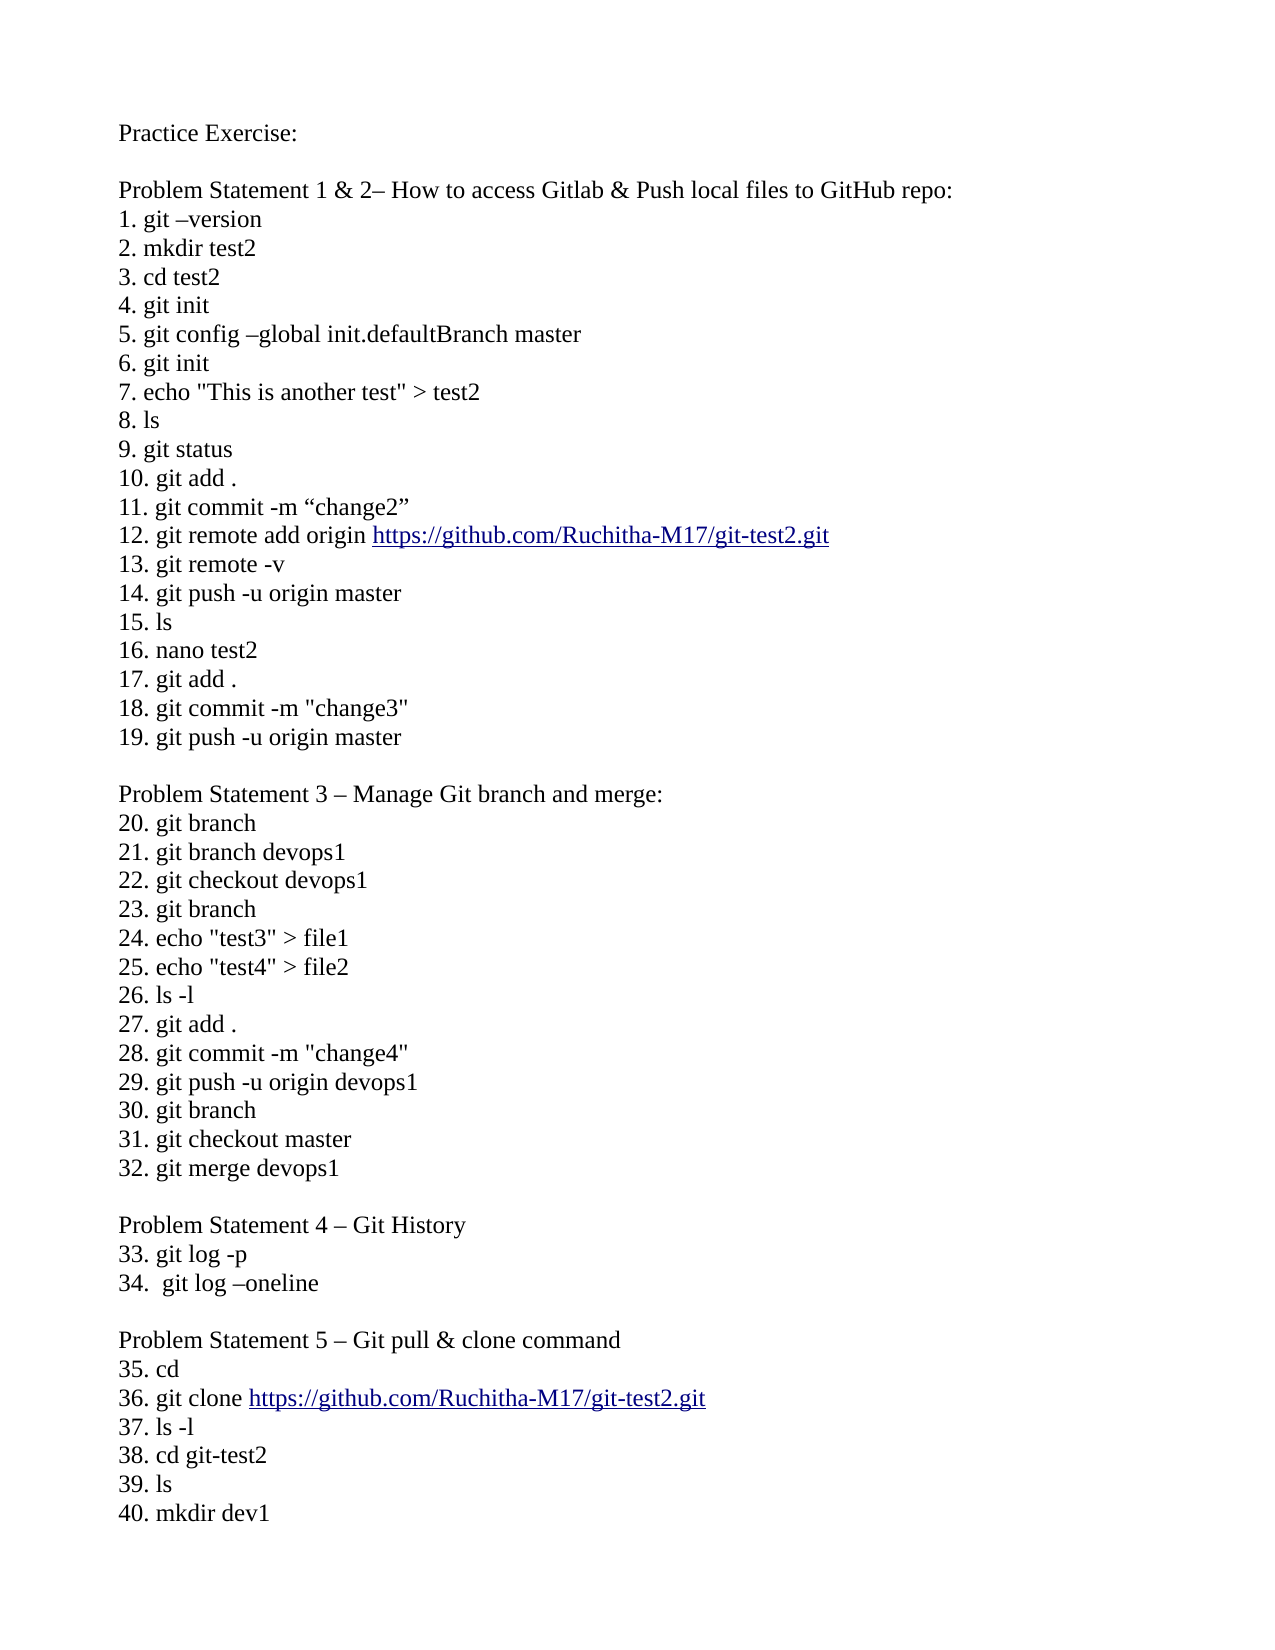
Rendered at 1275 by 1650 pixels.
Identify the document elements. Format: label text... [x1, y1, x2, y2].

text 15. ls [118, 607, 1157, 636]
text 7. echo "This is another test" > test2 [118, 377, 1157, 406]
text Problem Statement 1 & 2– How to access Gitlab & Push local files to GitHub repo: [118, 176, 1157, 204]
text 39. ls [118, 1469, 1157, 1498]
text Problem Statement 5 – Git pull & clone command [118, 1326, 1157, 1354]
text 23. git branch [118, 894, 1157, 923]
text 30. git branch [118, 1096, 1157, 1124]
text Problem Statement 3 – Manage Git branch and merge: [118, 779, 1157, 808]
text 26. ls -l [118, 981, 1157, 1009]
text 22. git checkout devops1 [118, 866, 1157, 894]
text 20. git branch [118, 808, 1157, 837]
text 4. git init [118, 291, 1157, 319]
text 38. cd git-test2 [118, 1441, 1157, 1469]
text Problem Statement 4 – Git History [118, 1211, 1157, 1239]
text 17. git add . [118, 664, 1157, 693]
text 12. git remote add origin https://github.com/Ruchitha-M17/git-test2.git [118, 521, 1157, 549]
text 37. ls -l [118, 1412, 1157, 1441]
text 8. ls [118, 406, 1157, 434]
text 5. git config –global init.defaultBranch master [118, 319, 1157, 348]
text 25. echo "test4" > file2 [118, 952, 1157, 981]
text 40. mkdir dev1 [118, 1498, 1157, 1527]
text 32. git merge devops1 [118, 1153, 1157, 1182]
text 21. git branch devops1 [118, 837, 1157, 866]
text Practice Exercise: [118, 118, 1157, 147]
text 33. git log -p [118, 1239, 1157, 1268]
text 10. git add . [118, 463, 1157, 492]
text 14. git push -u origin master [118, 578, 1157, 607]
text 19. git push -u origin master [118, 722, 1157, 751]
text 28. git commit -m "change4" [118, 1038, 1157, 1067]
text 34. git log –oneline [118, 1268, 1157, 1297]
text 9. git status [118, 434, 1157, 463]
text 13. git remote -v [118, 549, 1157, 578]
text 2. mkdir test2 [118, 233, 1157, 262]
text 18. git commit -m "change3" [118, 693, 1157, 722]
text 31. git checkout master [118, 1124, 1157, 1153]
text 3. cd test2 [118, 262, 1157, 291]
text 11. git commit -m “change2” [118, 492, 1157, 521]
text 29. git push -u origin devops1 [118, 1067, 1157, 1096]
text 27. git add . [118, 1009, 1157, 1038]
text 24. echo "test3" > file1 [118, 923, 1157, 952]
text 35. cd [118, 1354, 1157, 1383]
text 16. nano test2 [118, 636, 1157, 664]
text 1. git –version [118, 204, 1157, 233]
text 36. git clone https://github.com/Ruchitha-M17/git-test2.git [118, 1383, 1157, 1412]
text 6. git init [118, 348, 1157, 377]
